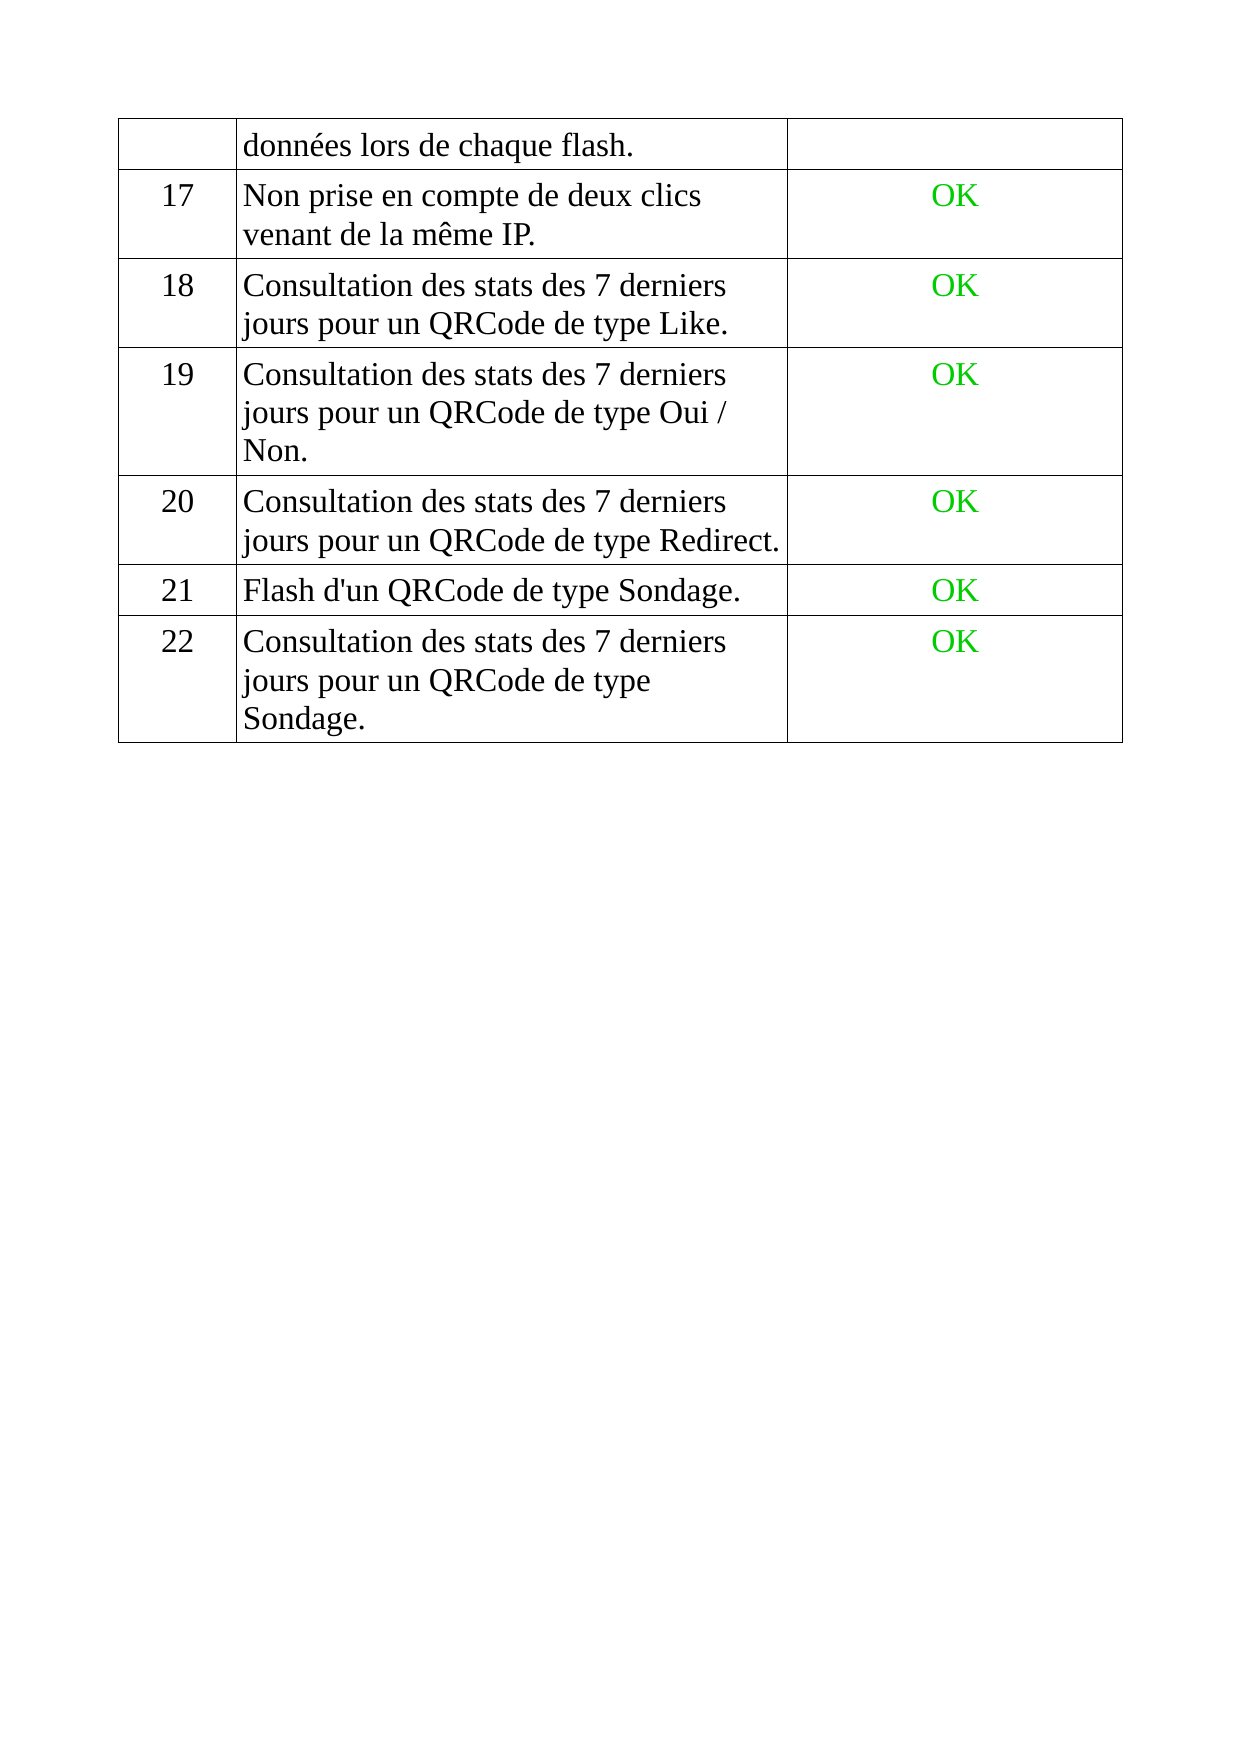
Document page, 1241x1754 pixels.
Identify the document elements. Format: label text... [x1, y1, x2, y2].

table_cell 18 [119, 259, 236, 347]
table_cell OK [788, 259, 1122, 347]
table_cell OK [788, 348, 1122, 475]
table_cell Consultation des stats des 7 derniers jours pour un QRCode de type Sondage. [237, 616, 787, 742]
table_cell OK [788, 476, 1122, 564]
table_cell données lors de chaque flash. [237, 119, 787, 169]
table_cell [119, 119, 236, 169]
table_cell Consultation des stats des 7 derniers jours pour un QRCode de type Like. [237, 259, 787, 347]
table_cell 21 [119, 565, 236, 615]
table_cell OK [788, 565, 1122, 615]
table_cell 19 [119, 348, 236, 475]
table_cell 22 [119, 616, 236, 742]
table_cell [788, 119, 1122, 169]
table_cell 17 [119, 170, 236, 258]
table_cell OK [788, 170, 1122, 258]
table_cell Consultation des stats des 7 derniers jours pour un QRCode de type Redirect. [237, 476, 787, 564]
table_cell Consultation des stats des 7 derniers jours pour un QRCode de type Oui / Non. [237, 348, 787, 475]
table_cell Flash d'un QRCode de type Sondage. [237, 565, 787, 615]
table_cell 20 [119, 476, 236, 564]
table_cell Non prise en compte de deux clics venant de la même IP. [237, 170, 787, 258]
table_cell OK [788, 616, 1122, 742]
